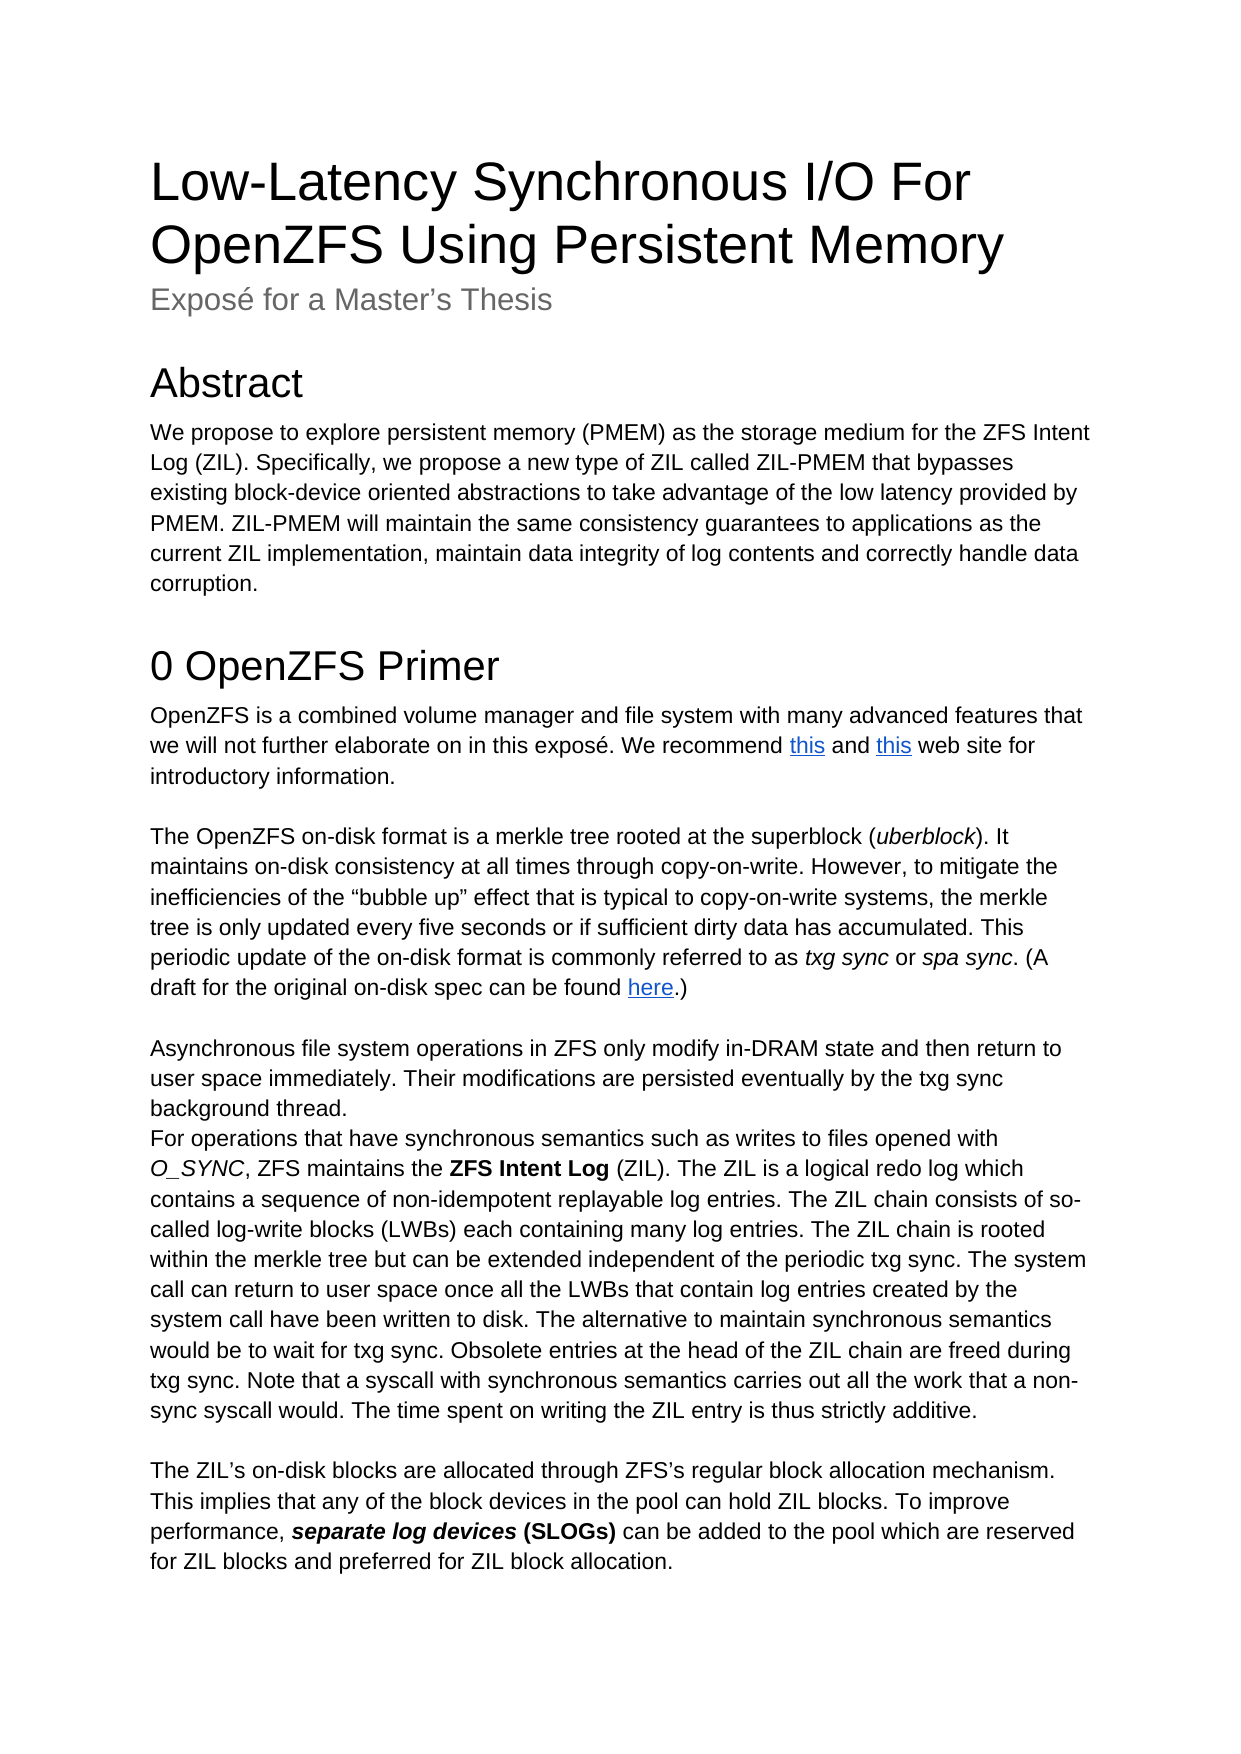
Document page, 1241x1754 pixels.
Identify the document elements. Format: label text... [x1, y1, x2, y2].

text Asynchronous file system operations in ZFS only modify in-DRAM state and then return to user space immediately. Their modifications are persisted eventually by the txg sync background thread. For operations that have synchronous semantics such as writes to files opened with O_SYNC, ZFS maintains the ZFS Intent Log (ZIL). The ZIL is a logical redo log which contains a sequence of non-idempotent replayable log entries. The ZIL chain consists of so-called log-write blocks (LWBs) each containing many log entries. The ZIL chain is rooted within the merkle tree but can be extended independent of the periodic txg sync. The system call can return to user space once all the LWBs that contain log entries created by the system call have been written to disk. The alternative to maintain synchronous semantics would be to wait for txg sync. Obsolete entries at the head of the ZIL chain are freed during txg sync. Note that a syscall with synchronous semantics carries out all the work that a non-sync syscall would. The time spent on writing the ZIL entry is thus strictly additive. [150, 1034, 1090, 1423]
title Low-Latency Synchronous I/O For OpenZFS Using Persistent Memory [150, 150, 1090, 274]
text The OpenZFS on-disk format is a merkle tree rooted at the superblock (uberblock). It maintains on-disk consistency at all times through copy-on-write. However, to mitigate the inefficiencies of the “bubble up” effect that is typical to copy-on-write systems, the merkle tree is only updated every five seconds or if sufficient dirty data has accumulated. This periodic update of the on-disk format is commonly referred to as txg sync or spa sync. (A draft for the original on-disk spec can be found here.) [150, 823, 1090, 1000]
text OpenZFS is a combined volume manager and file system with many advanced features that we will not further elaborate on in this exposé. We recommend this and this web site for introductory information. [150, 702, 1090, 789]
text We propose to explore persistent memory (PMEM) as the storage medium for the ZFS Intent Log (ZIL). Specifically, we propose a new type of ZIL called ZIL-PMEM that bypasses existing block-device oriented abstractions to take advantage of the low latency provided by PMEM. ZIL-PMEM will maintain the same consistency guarantees to applications as the current ZIL implementation, maintain data integrity of log contents and correctly handle data corruption. [150, 419, 1090, 596]
text The ZIL’s on-disk blocks are allocated through ZFS’s regular block allocation mechanism. This implies that any of the block devices in the pool can hold ZIL blocks. To improve performance, separate log devices (SLOGs) can be added to the pool which are reserved for ZIL blocks and preferred for ZIL block allocation. [150, 1457, 1090, 1574]
subtitle 0 OpenZFS Primer [150, 642, 1090, 690]
subtitle Abstract [150, 358, 1090, 406]
subtitle Exposé for a Master’s Thesis [150, 281, 1090, 317]
